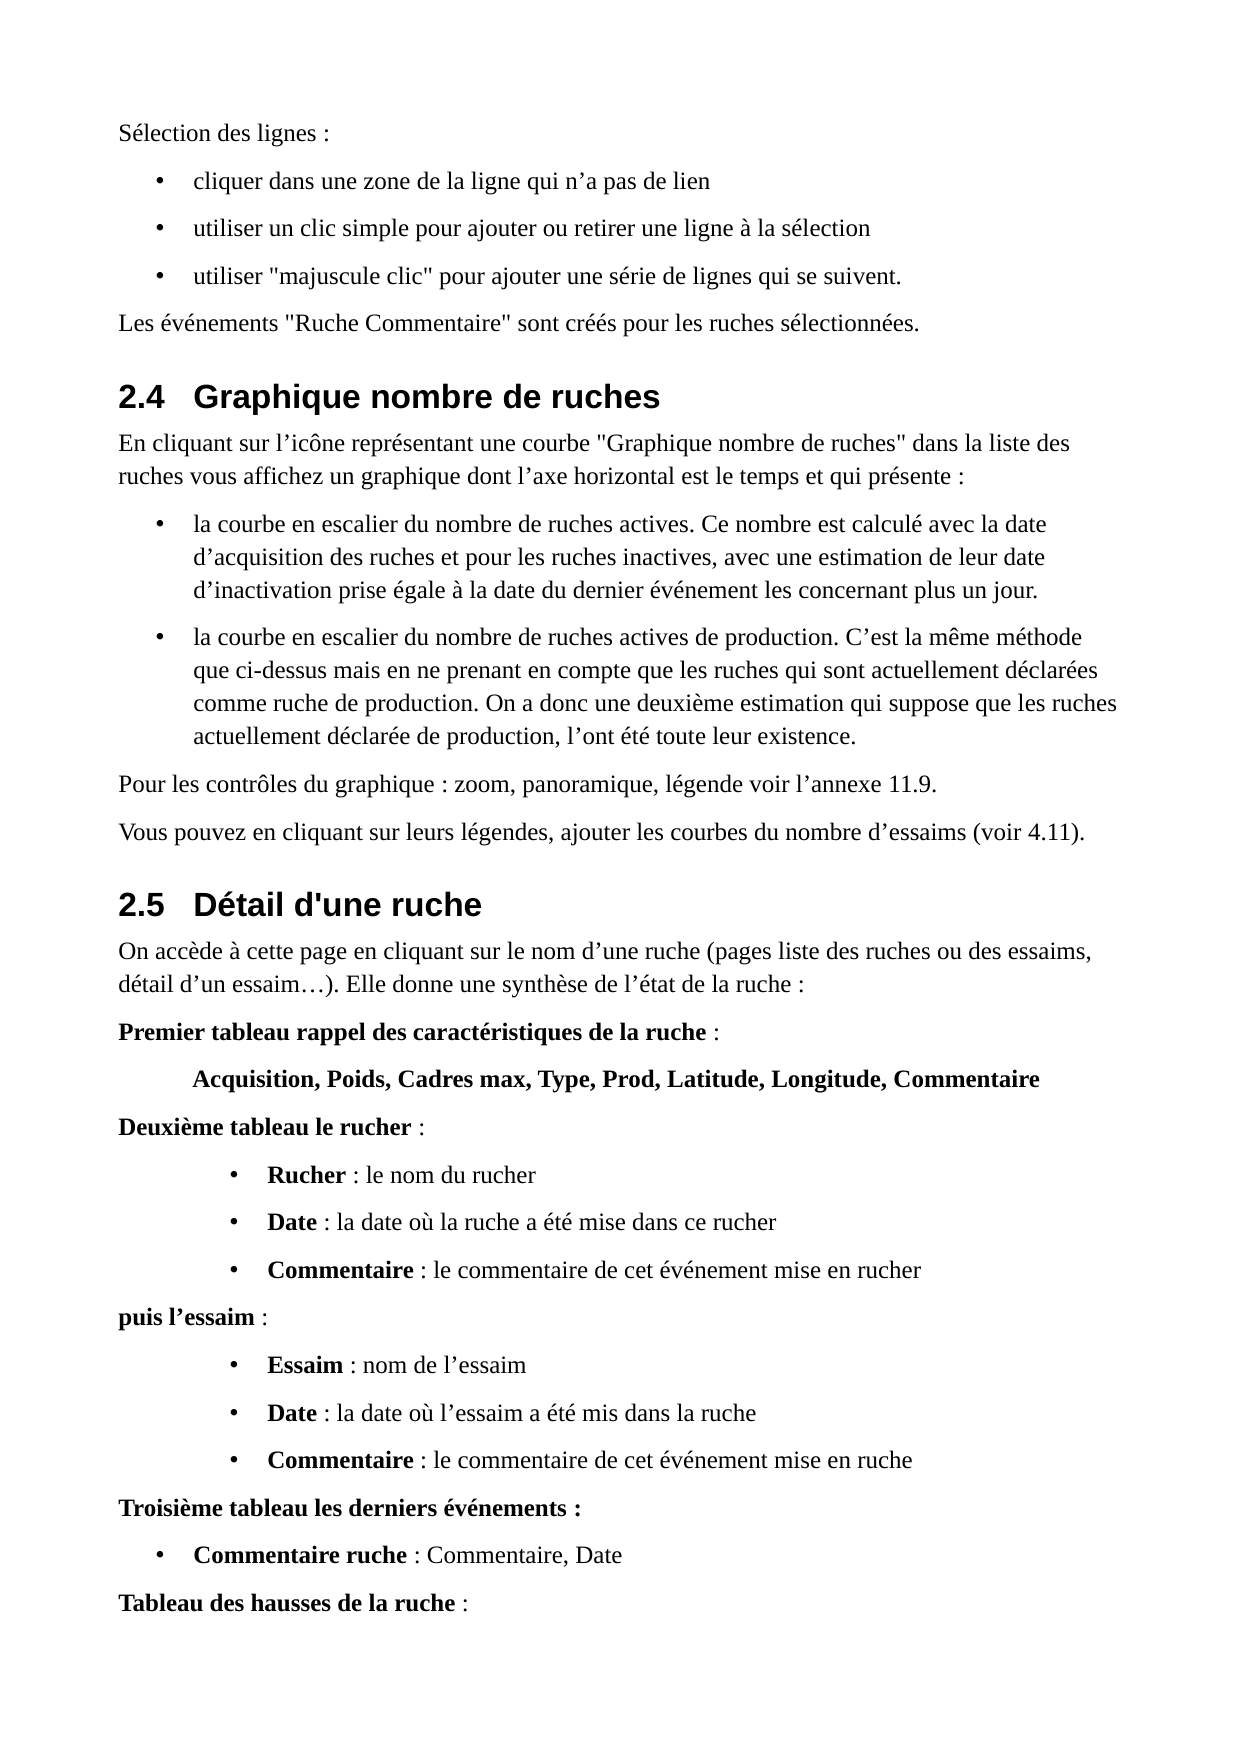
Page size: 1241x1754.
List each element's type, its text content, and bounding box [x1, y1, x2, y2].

text Tableau des hausses de la ruche : [118, 1588, 1122, 1617]
text Vous pouvez en cliquant sur leurs légendes, ajouter les courbes du nombre d’essaims (voir 4.11). [118, 817, 1122, 845]
text Troisième tableau les derniers événements : [118, 1493, 1122, 1522]
text On accède à cette page en cliquant sur le nom d’une ruche (pages liste des ruches ou des essaims, détail d’un essaim…). Elle donne une synthèse de l’état de la ruche : [118, 936, 1122, 998]
list utiliser "majuscule clic" pour ajouter une série de lignes qui se suivent. [156, 261, 1122, 290]
list la courbe en escalier du nombre de ruches actives. Ce nombre est calculé avec la date d’acquisition des ruches et pour les ruches inactives, avec une estimation de leur date d’inactivation prise égale à la date du dernier événement les concernant plus un jour. [156, 509, 1122, 603]
list Date : la date où la ruche a été mise dans ce rucher [229, 1207, 1122, 1236]
subtitle Graphique nombre de ruches [118, 377, 1122, 416]
list Commentaire : le commentaire de cet événement mise en rucher [229, 1255, 1122, 1284]
list Rucher : le nom du rucher [229, 1160, 1122, 1188]
text En cliquant sur l’icône représentant une courbe "Graphique nombre de ruches" dans la liste des ruches vous affichez un graphique dont l’axe horizontal est le temps et qui présente : [118, 428, 1122, 490]
list utiliser un clic simple pour ajouter ou retirer une ligne à la sélection [156, 213, 1122, 242]
text Sélection des lignes : [118, 118, 1122, 147]
list Commentaire : le commentaire de cet événement mise en ruche [229, 1445, 1122, 1474]
list la courbe en escalier du nombre de ruches actives de production. C’est la même méthode que ci-dessus mais en ne prenant en compte que les ruches qui sont actuellement déclarées comme ruche de production. On a donc une deuxième estimation qui suppose que les ruches actuellement déclarée de production, l’ont été toute leur existence. [156, 622, 1122, 750]
text puis l’essaim : [118, 1302, 1122, 1331]
list cliquer dans une zone de la ligne qui n’a pas de lien [156, 166, 1122, 194]
list Commentaire ruche : Commentaire, Date [156, 1541, 1122, 1569]
subtitle Détail d'une ruche [118, 885, 1122, 924]
text Les événements "Ruche Commentaire" sont créés pour les ruches sélectionnées. [118, 308, 1122, 337]
text Pour les contrôles du graphique : zoom, panoramique, légende voir l’annexe 11.9. [118, 769, 1122, 798]
text Deuxième tableau le rucher : [118, 1112, 1122, 1141]
list Essaim : nom de l’essaim [229, 1350, 1122, 1379]
text Acquisition, Poids, Cadres max, Type, Prod, Latitude, Longitude, Commentaire [192, 1064, 1122, 1093]
list Date : la date où l’essaim a été mis dans la ruche [229, 1398, 1122, 1426]
text Premier tableau rappel des caractéristiques de la ruche : [118, 1017, 1122, 1046]
